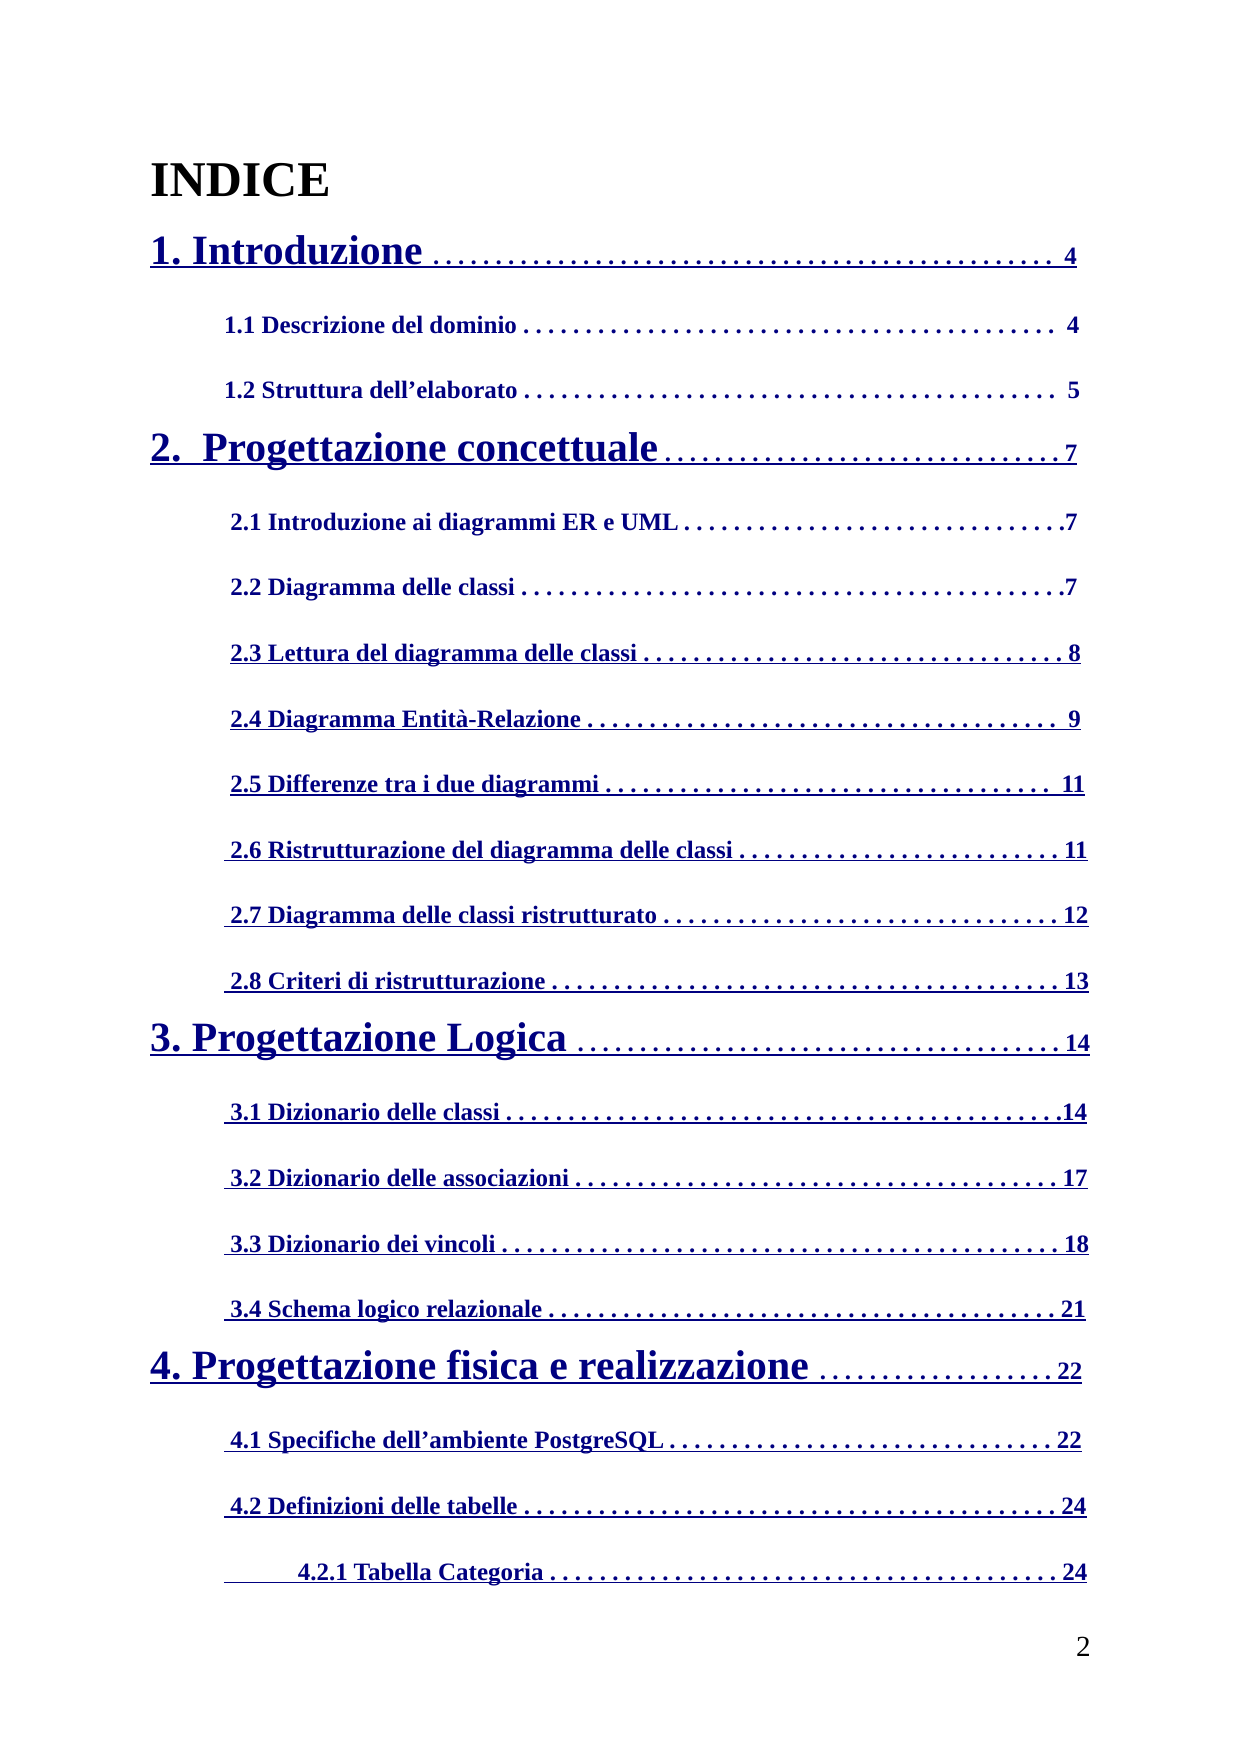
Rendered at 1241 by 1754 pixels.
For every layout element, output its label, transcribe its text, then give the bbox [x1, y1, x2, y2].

text 4.1 Specifiche dell’ambiente PostgreSQL . . . . . . . . . . . . . . . . . . . . . . . . . . . . . . . 22 [150, 1404, 1090, 1454]
text 1. Introduzione . . . . . . . . . . . . . . . . . . . . . . . . . . . . . . . . . . . . . . . . . . . . . . . . . . 4 [150, 223, 1090, 273]
text 4. Progettazione fisica e realizzazione . . . . . . . . . . . . . . . . . . . 22 [150, 1339, 1090, 1389]
text 4.2 Definizioni delle tabelle . . . . . . . . . . . . . . . . . . . . . . . . . . . . . . . . . . . . . . . . . . . 24 [150, 1470, 1090, 1520]
text 2.6 Ristrutturazione del diagramma delle classi . . . . . . . . . . . . . . . . . . . . . . . . . . 11 [150, 814, 1090, 864]
text [150, 1056, 1090, 1061]
text 1.1 Descrizione del dominio . . . . . . . . . . . . . . . . . . . . . . . . . . . . . . . . . . . . . . . . . . . 4 [150, 289, 1090, 339]
text 2.5 Differenze tra i due diagrammi . . . . . . . . . . . . . . . . . . . . . . . . . . . . . . . . . . . . 11 [150, 748, 1090, 798]
text 2.7 Diagramma delle classi ristrutturato . . . . . . . . . . . . . . . . . . . . . . . . . . . . . . . . 12 [150, 879, 1090, 929]
text 2. Progettazione concettuale . . . . . . . . . . . . . . . . . . . . . . . . . . . . . . . . 7 [150, 420, 1090, 470]
text 4.2.1 Tabella Categoria . . . . . . . . . . . . . . . . . . . . . . . . . . . . . . . . . . . . . . . . . 24 [150, 1536, 1090, 1586]
text 1.2 Struttura dell’elaborato . . . . . . . . . . . . . . . . . . . . . . . . . . . . . . . . . . . . . . . . . . . 5 [150, 354, 1090, 404]
text 3.1 Dizionario delle classi . . . . . . . . . . . . . . . . . . . . . . . . . . . . . . . . . . . . . . . . . . . . .14 [150, 1076, 1090, 1126]
text 2.1 Introduzione ai diagrammi ER e UML . . . . . . . . . . . . . . . . . . . . . . . . . . . . . . .7 [150, 486, 1090, 536]
text 3.4 Schema logico relazionale . . . . . . . . . . . . . . . . . . . . . . . . . . . . . . . . . . . . . . . . . 21 [150, 1273, 1090, 1323]
text 3. Progettazione Logica . . . . . . . . . . . . . . . . . . . . . . . . . . . . . . . . . . . . . . . 14 [150, 1011, 1090, 1054]
text 2.8 Criteri di ristrutturazione . . . . . . . . . . . . . . . . . . . . . . . . . . . . . . . . . . . . . . . . . 13 [150, 945, 1090, 995]
text 2.3 Lettura del diagramma delle classi . . . . . . . . . . . . . . . . . . . . . . . . . . . . . . . . . . 8 [150, 617, 1090, 667]
text 2.4 Diagramma Entità-Relazione . . . . . . . . . . . . . . . . . . . . . . . . . . . . . . . . . . . . . . 9 [150, 682, 1090, 732]
text INDICE [150, 150, 1090, 207]
text 3.2 Dizionario delle associazioni . . . . . . . . . . . . . . . . . . . . . . . . . . . . . . . . . . . . . . . 17 [150, 1142, 1090, 1192]
text 2.2 Diagramma delle classi . . . . . . . . . . . . . . . . . . . . . . . . . . . . . . . . . . . . . . . . . . . .7 [150, 551, 1090, 601]
text 3.3 Dizionario dei vincoli . . . . . . . . . . . . . . . . . . . . . . . . . . . . . . . . . . . . . . . . . . . . . 18 [150, 1207, 1090, 1257]
